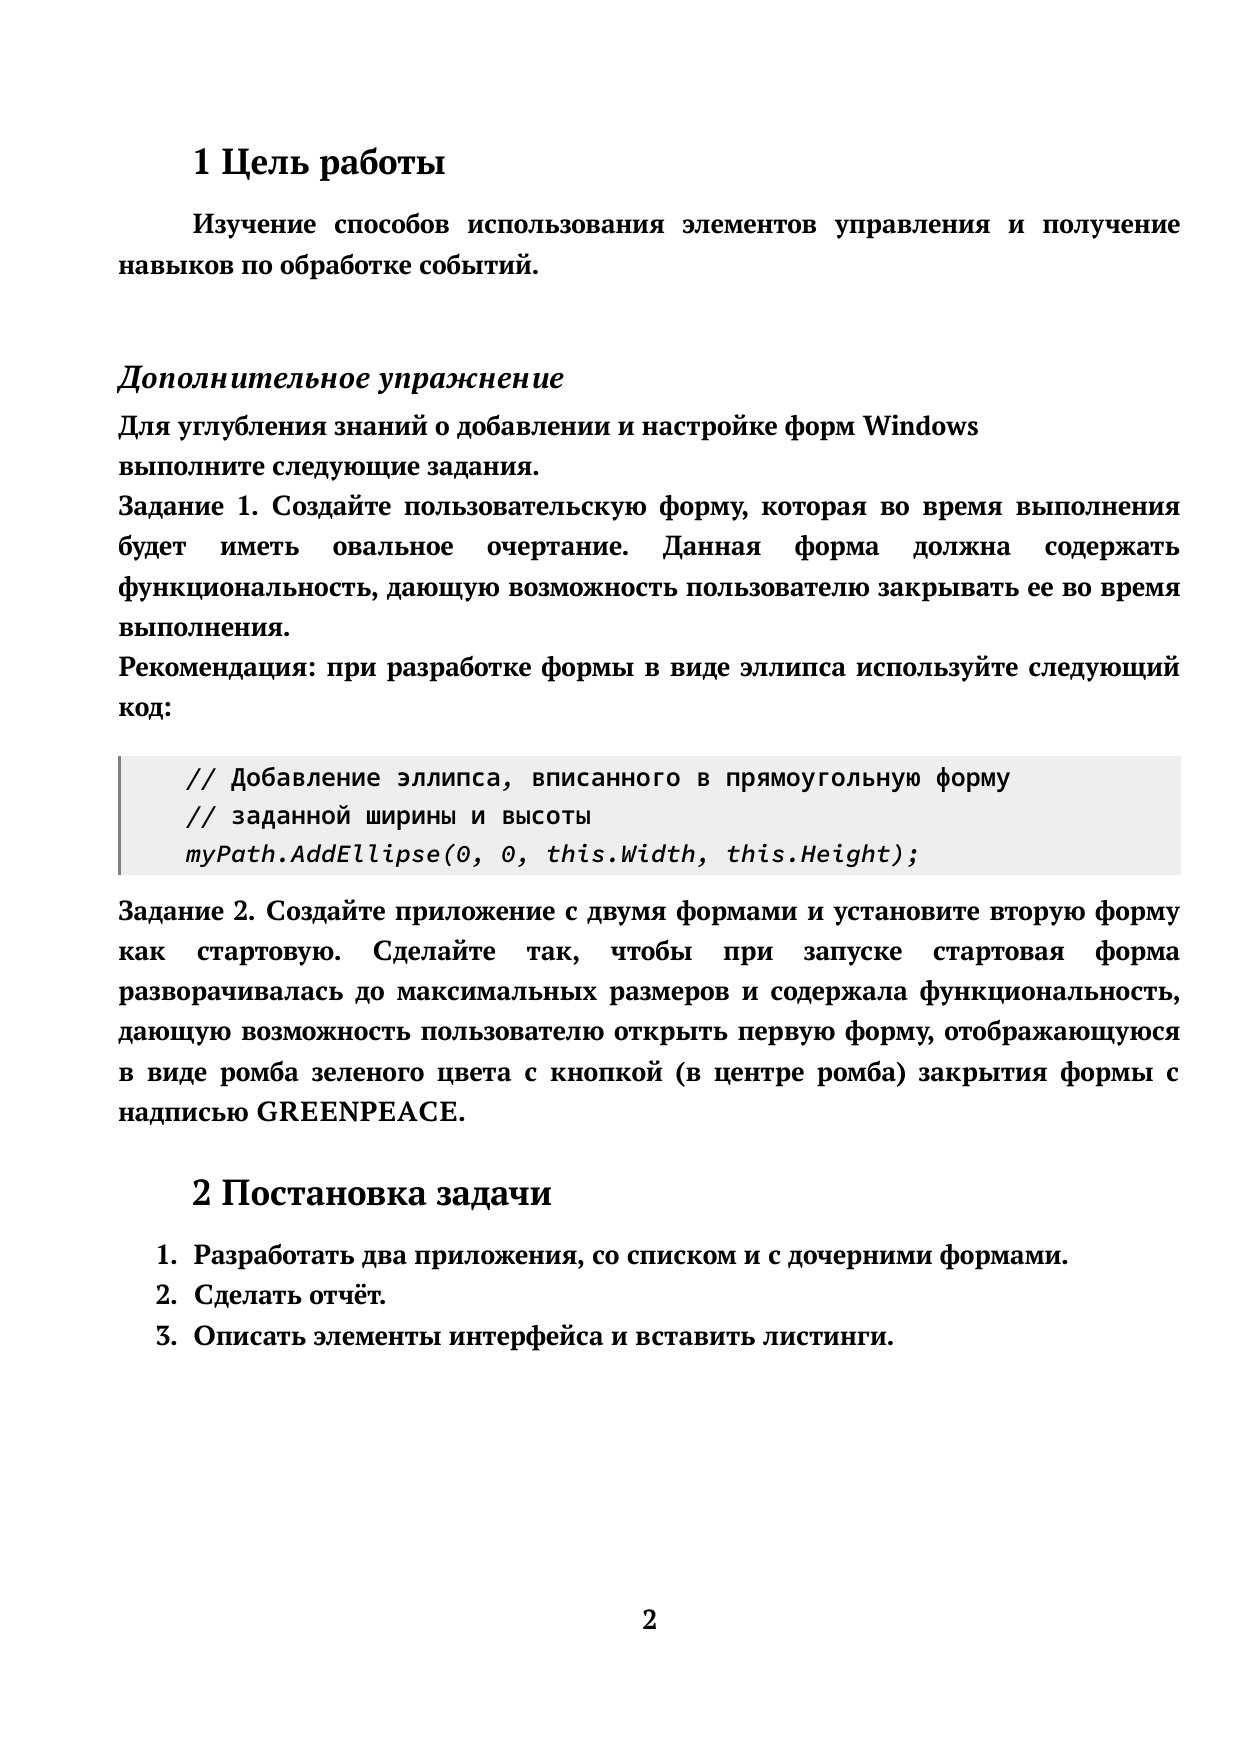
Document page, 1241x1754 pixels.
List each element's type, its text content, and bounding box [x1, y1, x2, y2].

text myPath.AddEllipse(0, 0, this.Width, this.Height); [121, 831, 1181, 875]
list Сделать отчёт. [156, 1277, 1181, 1311]
subtitle Дополнительное упражнение [118, 357, 1181, 395]
text Для углубления знаний о добавлении и настройке форм Windows [118, 408, 1181, 441]
text Рекомендация: при разработке формы в виде эллипса используйте следующий код: [118, 649, 1181, 723]
text Задание 2. Создайте приложение с двумя формами и установите вторую форму как стартовую. Сделайте так, чтобы при запуске стартовая форма разворачивалась до максимальных размеров и содержала функциональность, дающую возможность пользователю открыть первую форму, отображающуюся в виде ромба зеленого цвета с кнопкой (в центре ромба) закрытия формы с надписью GREENPEACE. [118, 893, 1181, 1127]
list Описать элементы интерфейса и вставить листинги. [156, 1318, 1181, 1351]
text Задание 1. Создайте пользовательскую форму, которая во время выполнения будет иметь овальное очертание. Данная форма должна содержать функциональность, дающую возможность пользователю закрывать ее во время выполнения. [118, 488, 1181, 642]
text // Добавление эллипса, вписанного в прямоугольную форму [121, 756, 1181, 793]
list Разработать два приложения, со списком и с дочерними формами. [156, 1237, 1181, 1271]
subtitle 1 Цель работы [192, 139, 1181, 183]
text выполните следующие задания. [118, 448, 1181, 482]
text // заданной ширины и высоты [121, 794, 1181, 831]
subtitle 2 Постановка задачи [192, 1169, 1181, 1214]
text Изучение способов использования элементов управления и получение навыков по обработке событий. [118, 207, 1181, 280]
